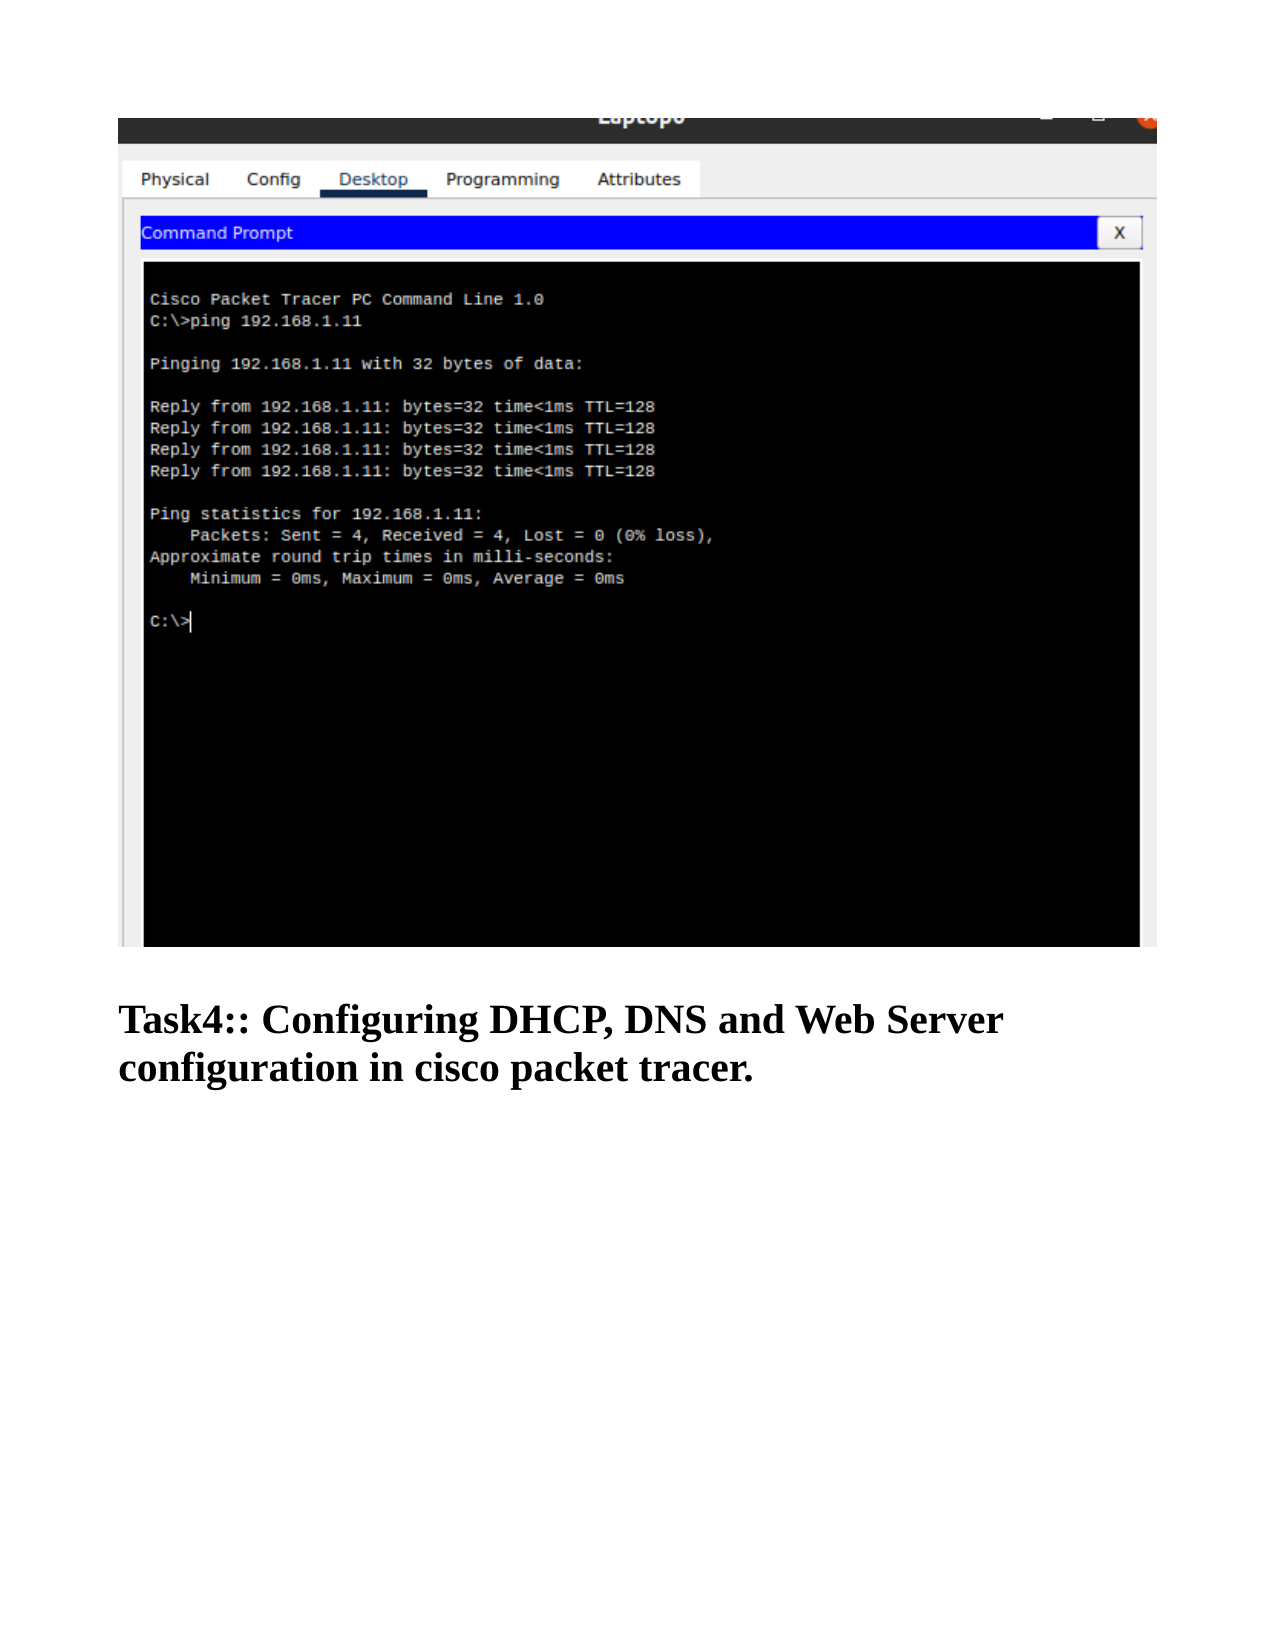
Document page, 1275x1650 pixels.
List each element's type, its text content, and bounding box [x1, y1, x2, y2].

picture [118, 118, 1157, 947]
text Task4:: Configuring DHCP, DNS and Web Server configuration in cisco packet tracer. [118, 995, 1157, 1091]
